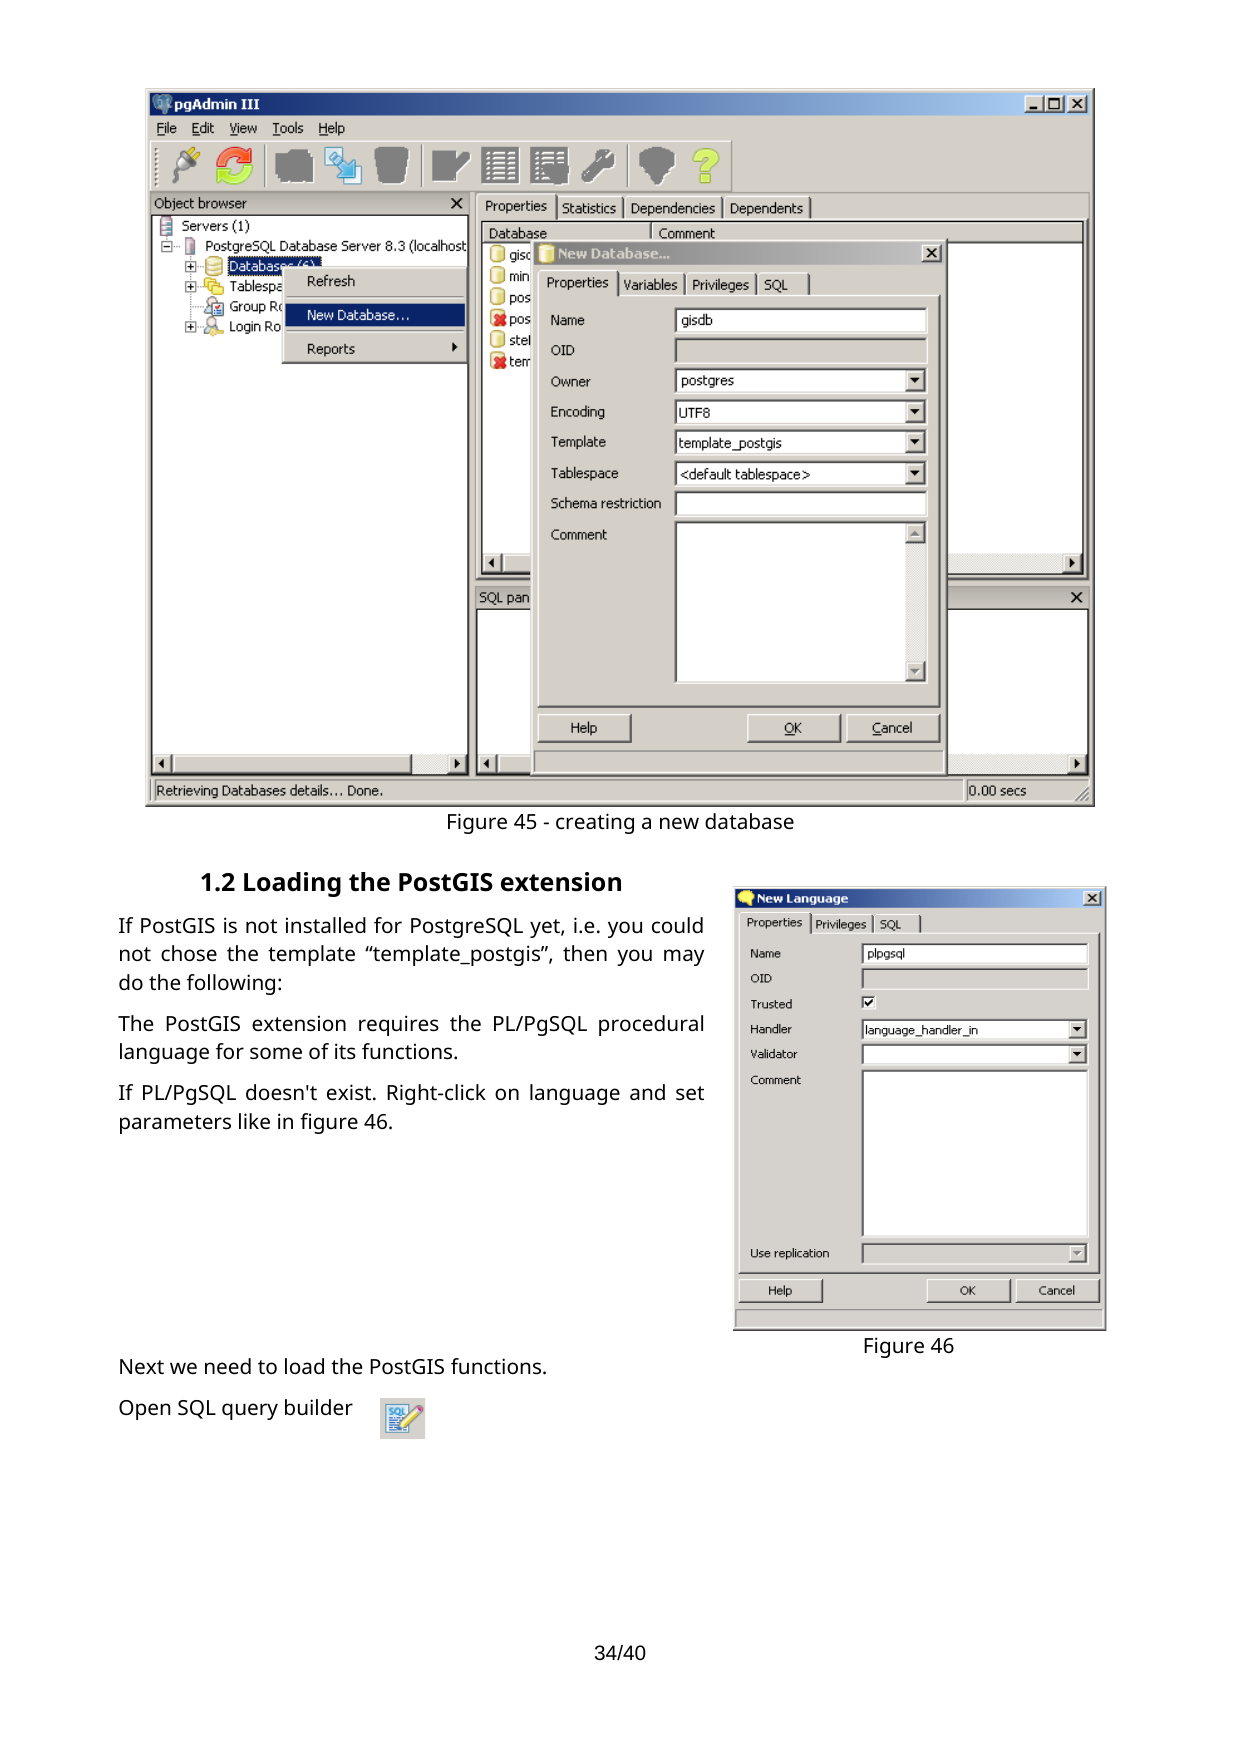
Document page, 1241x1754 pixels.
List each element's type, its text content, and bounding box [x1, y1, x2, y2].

picture [145, 88, 1095, 807]
text If PL/PgSQL doesn't exist. Right-click on language and set parameters like in figure 46. [118, 1078, 705, 1135]
list Loading the PostGIS extension [193, 864, 1122, 899]
picture [380, 1398, 426, 1439]
text The PostGIS extension requires the PL/PgSQL procedural language for some of its functions. [118, 1009, 705, 1066]
list [705, 1359, 1112, 1379]
text If PostGIS is not installed for PostgreSQL yet, i.e. you could not chose the template “template_postgis”, then you may do the following: [118, 911, 705, 996]
text Open SQL query builder [118, 1393, 1122, 1422]
picture [732, 886, 1107, 1331]
text Next we need to load the PostGIS functions. [118, 1352, 1122, 1381]
list Figure [705, 899, 1112, 1359]
text Figure - creating a new database [145, 807, 1095, 836]
